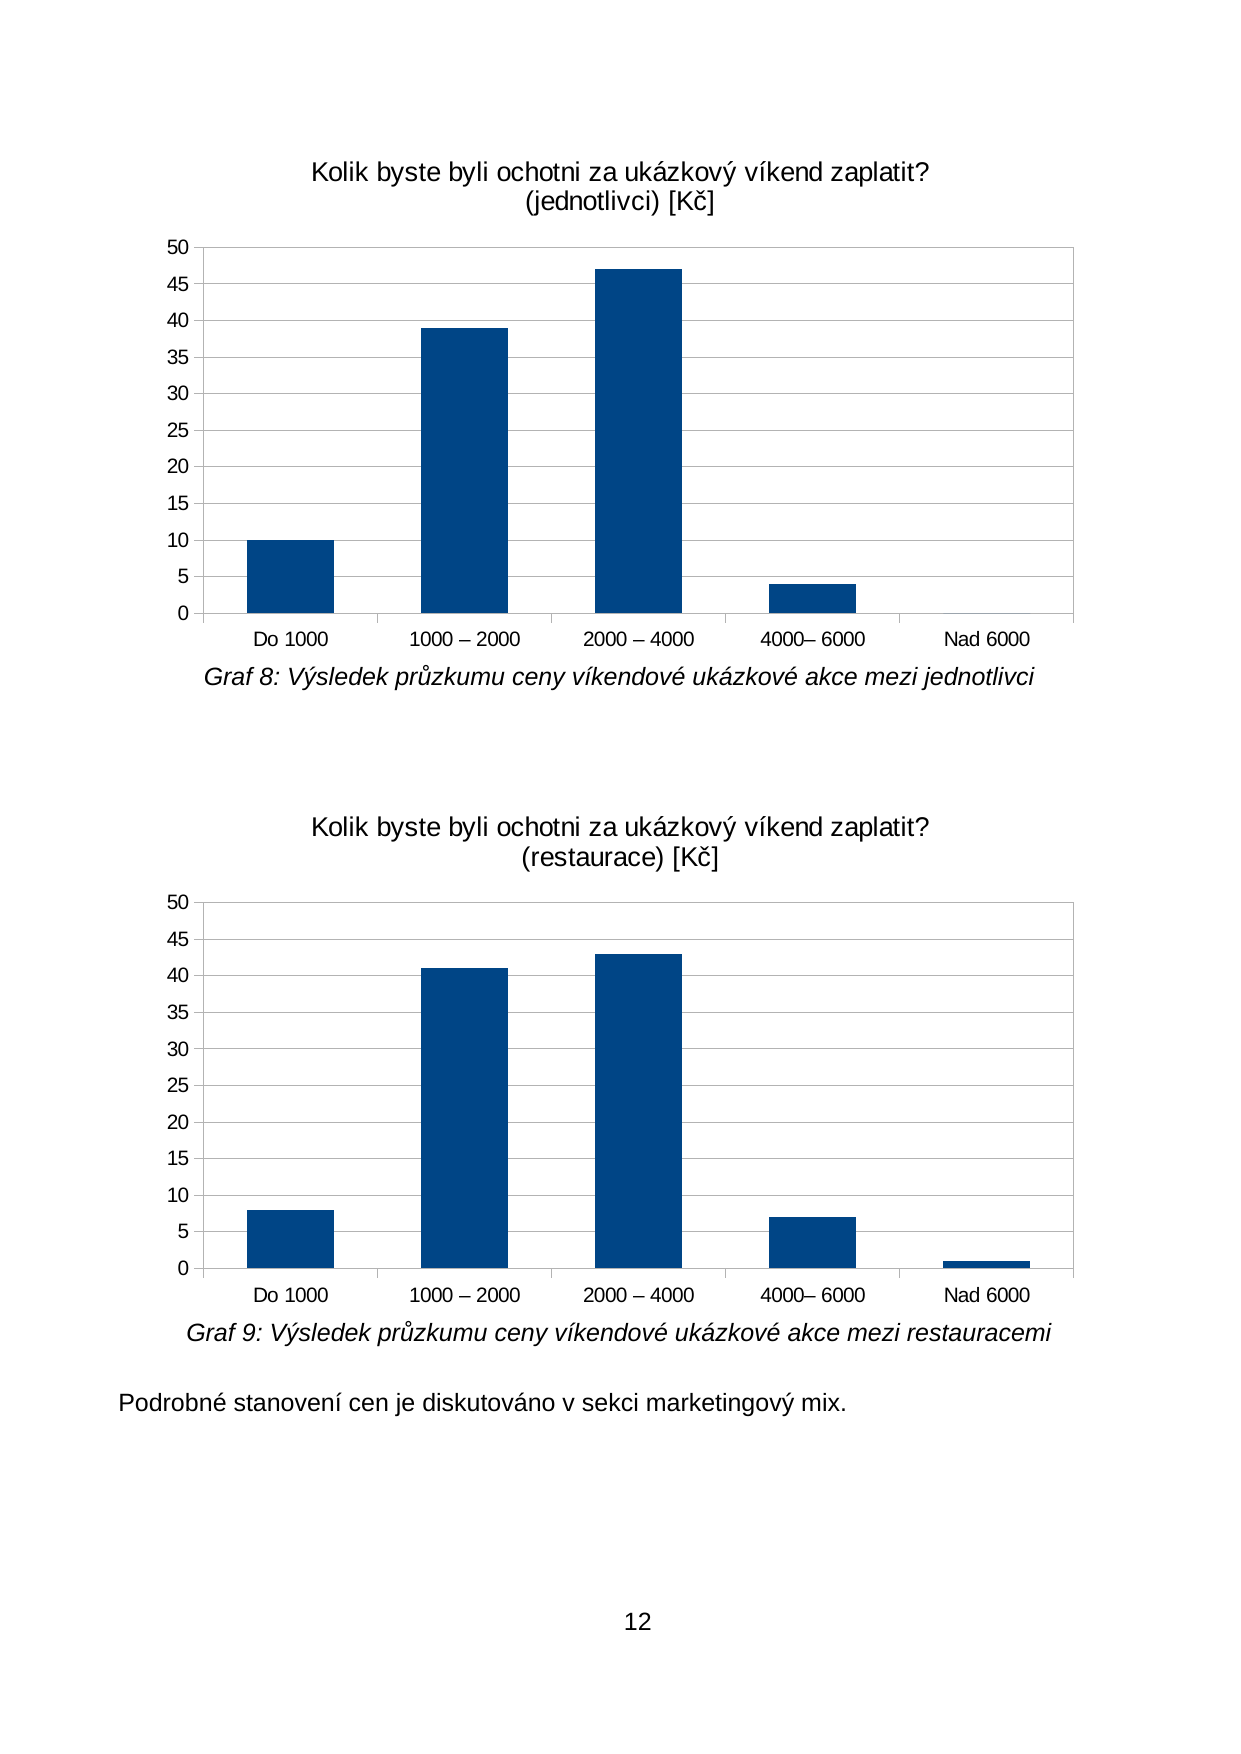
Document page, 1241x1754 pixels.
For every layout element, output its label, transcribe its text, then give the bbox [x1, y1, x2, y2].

text Graf 9: Výsledek průzkumu ceny víkendové ukázkové akce mezi restauracemi [148, 1318, 1093, 1346]
subtitle Podrobné stanovení cen je diskutováno v sekci marketingový mix. [118, 1387, 1122, 1416]
text Graf 8: Výsledek průzkumu ceny víkendové ukázkové akce mezi jednotlivci [148, 663, 1093, 691]
